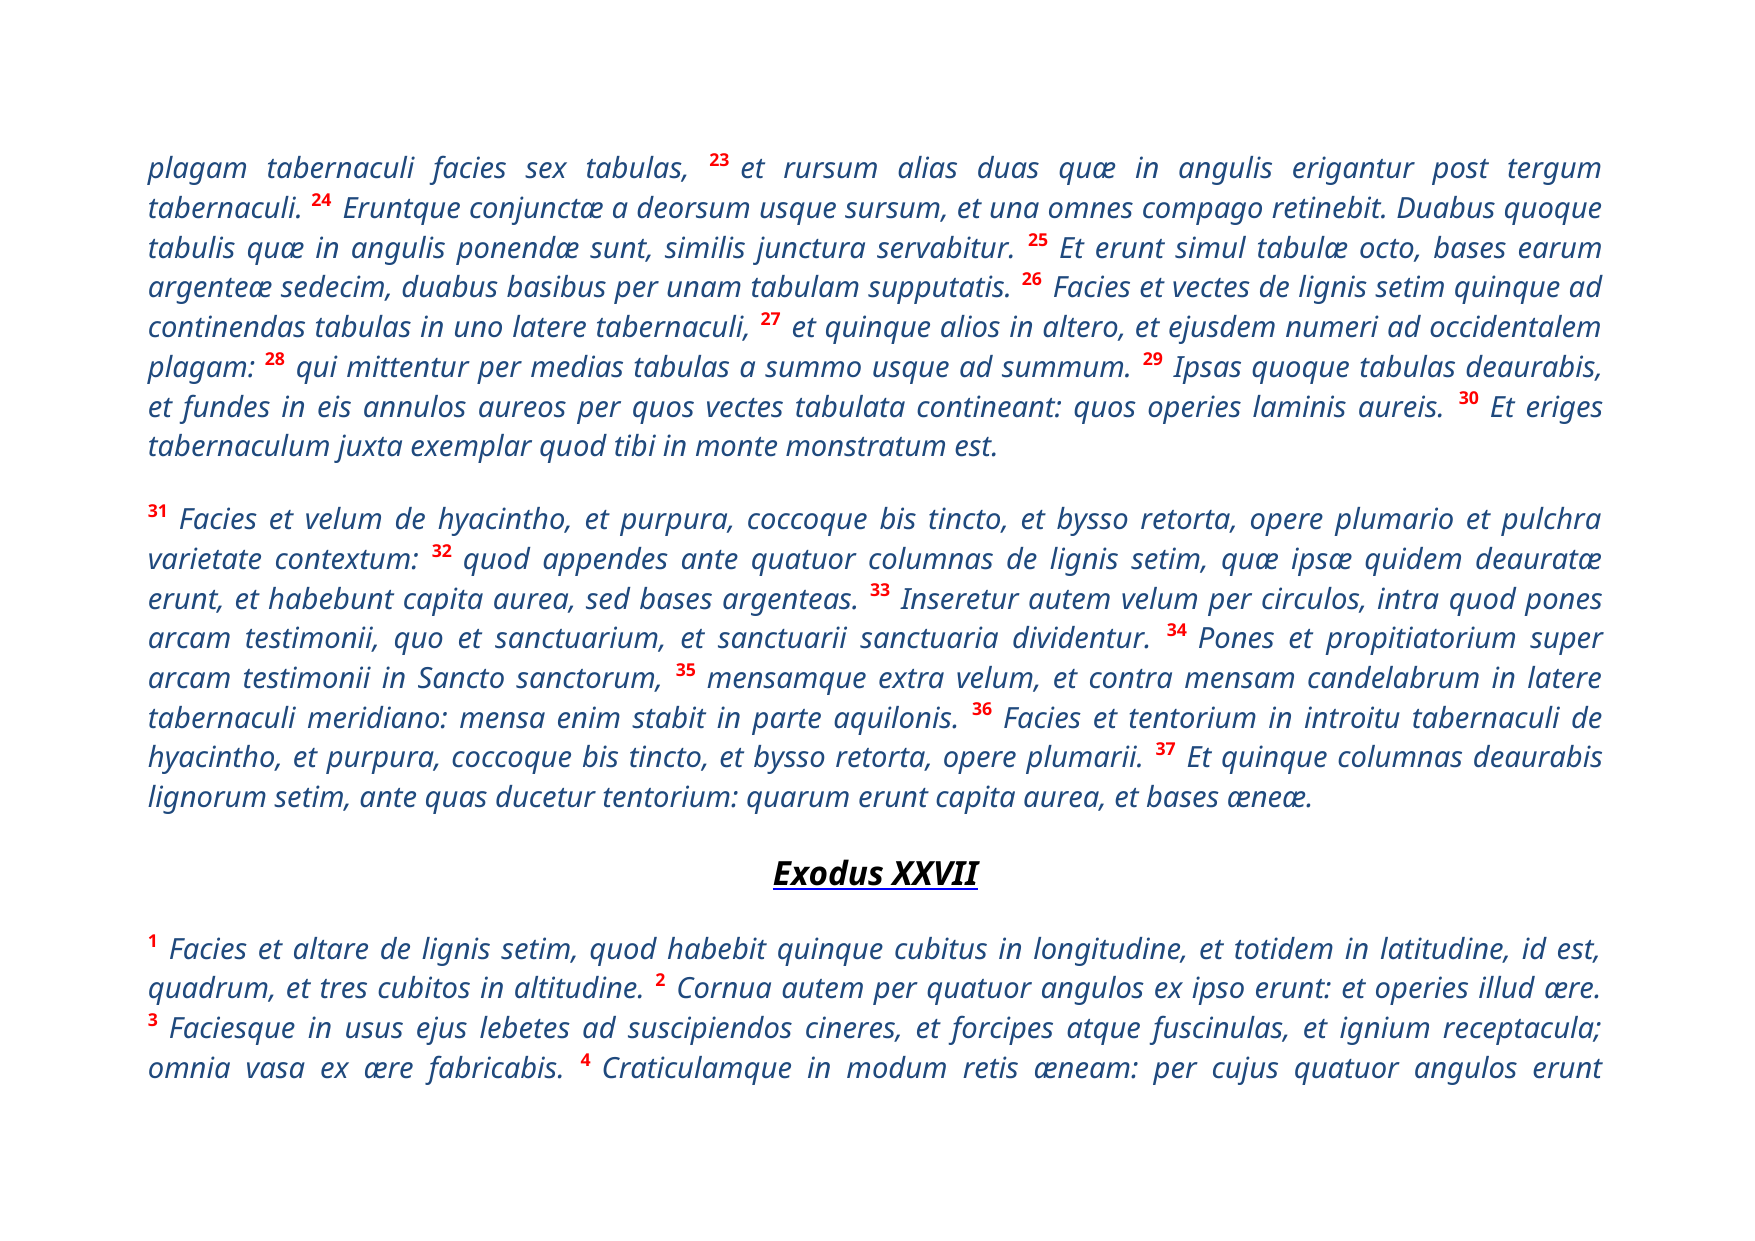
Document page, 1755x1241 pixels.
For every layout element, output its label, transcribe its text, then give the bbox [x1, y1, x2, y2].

text Exodus XXVII [148, 849, 1606, 895]
text 31 Facies et velum de hyacintho, et purpura, coccoque bis tincto, et bysso retorta, opere plumario et pulchra varietate contextum: 32 quod appendes ante quatuor columnas de lignis setim, quæ ipsæ quidem deauratæ erunt, et habebunt capita aurea, sed bases argenteas. 33 Inseretur autem velum per circulos, intra quod pones arcam testimonii, quo et sanctuarium, et sanctuarii sanctuaria dividentur. 34 Pones et propitiatorium super arcam testimonii in Sancto sanctorum, 35 mensamque extra velum, et contra mensam candelabrum in latere tabernaculi meridiano: mensa enim stabit in parte aquilonis. 36 Facies et tentorium in introitu tabernaculi de hyacintho, et purpura, coccoque bis tincto, et bysso retorta, opere plumarii. 37 Et quinque columnas deaurabis lignorum setim, ante quas ducetur tentorium: quarum erunt capita aurea, et bases æneæ. [148, 498, 1606, 816]
text plagam tabernaculi facies sex tabulas, 23 et rursum alias duas quæ in angulis erigantur post tergum tabernaculi. 24 Eruntque conjunctæ a deorsum usque sursum, et una omnes compago retinebit. Duabus quoque tabulis quæ in angulis ponendæ sunt, similis junctura servabitur. 25 Et erunt simul tabulæ octo, bases earum argenteæ sedecim, duabus basibus per unam tabulam supputatis. 26 Facies et vectes de lignis setim quinque ad continendas tabulas in uno latere tabernaculi, 27 et quinque alios in altero, et ejusdem numeri ad occidentalem plagam: 28 qui mittentur per medias tabulas a summo usque ad summum. 29 Ipsas quoque tabulas deaurabis, et fundes in eis annulos aureos per quos vectes tabulata contineant: quos operies laminis aureis. 30 Et eriges tabernaculum juxta exemplar quod tibi in monte monstratum est. [148, 148, 1606, 465]
text 1 Facies et altare de lignis setim, quod habebit quinque cubitus in longitudine, et totidem in latitudine, id est, quadrum, et tres cubitos in altitudine. 2 Cornua autem per quatuor angulos ex ipso erunt: et operies illud ære. 3 Faciesque in usus ejus lebetes ad suscipiendos cineres, et forcipes atque fuscinulas, et ignium receptacula; omnia vasa ex ære fabricabis. 4 Craticulamque in modum retis æneam: per cujus quatuor angulos erunt [148, 928, 1606, 1087]
